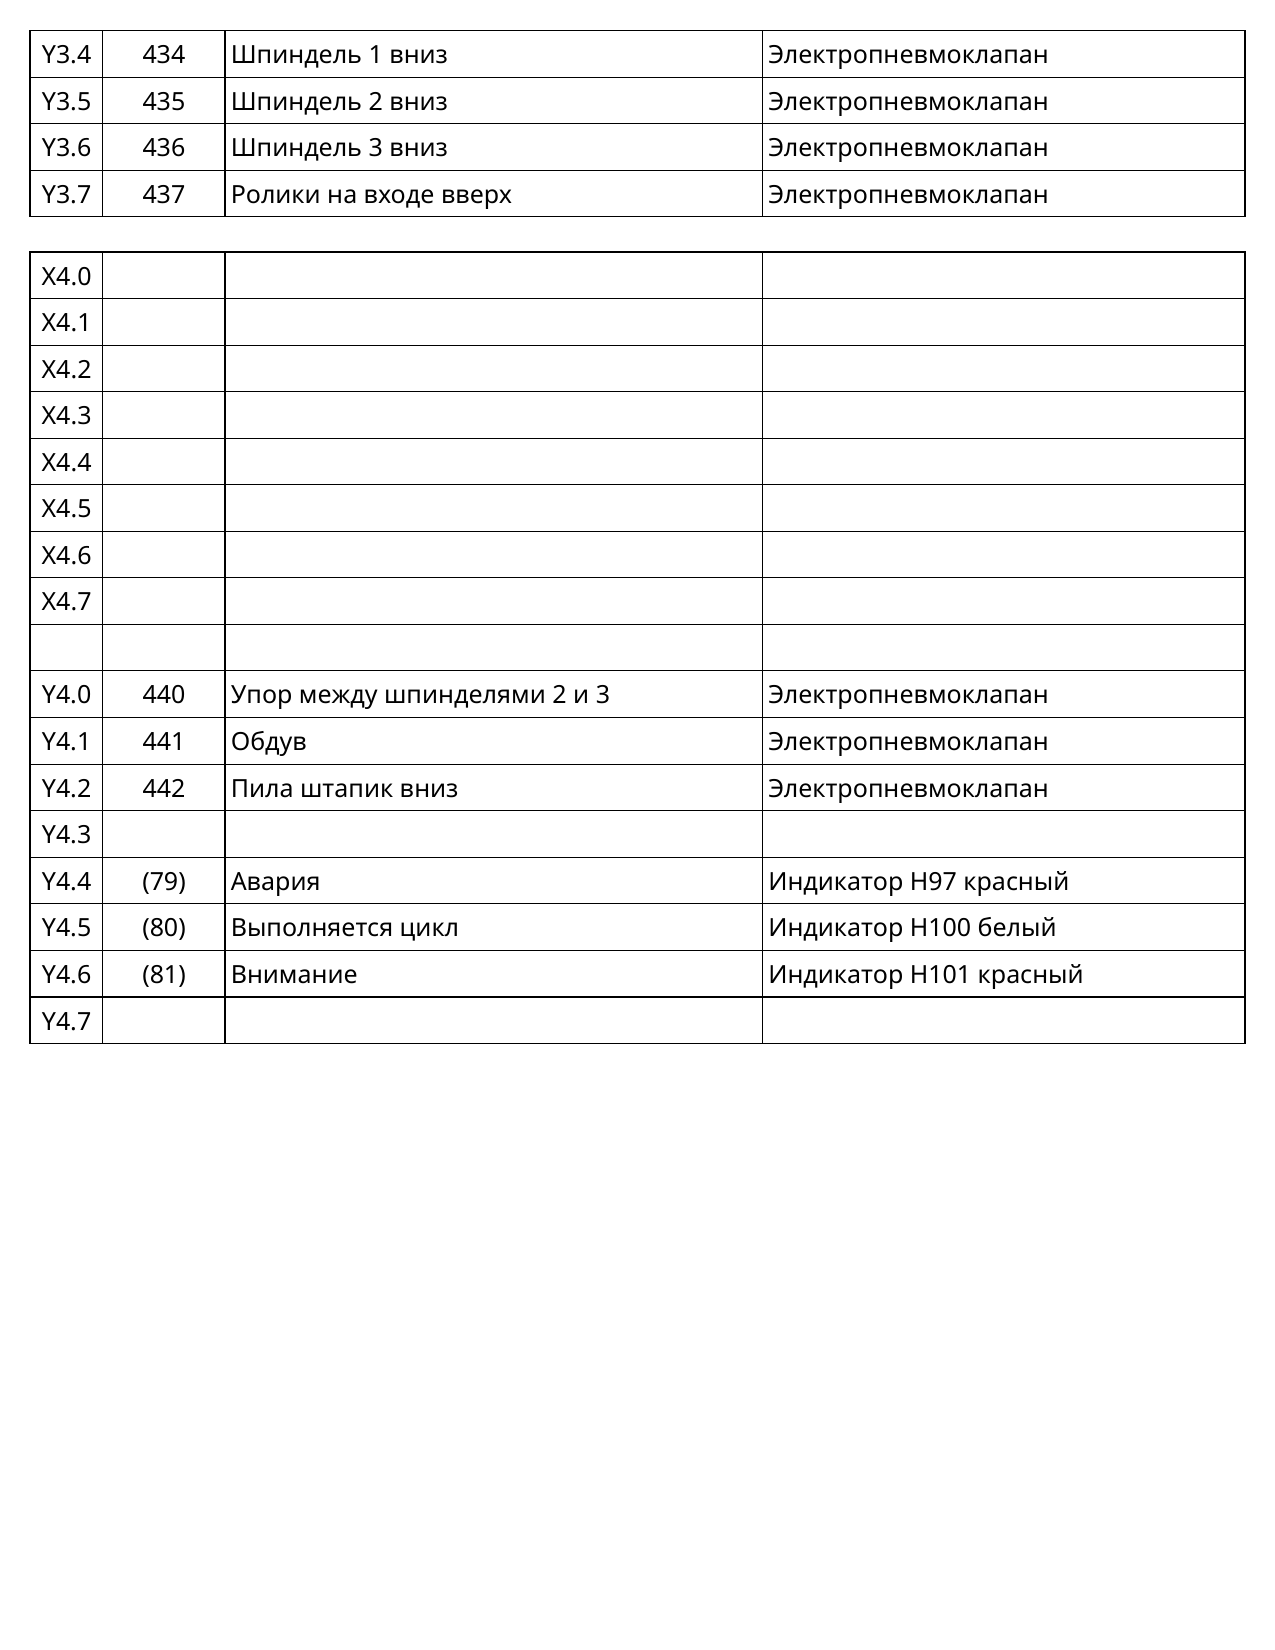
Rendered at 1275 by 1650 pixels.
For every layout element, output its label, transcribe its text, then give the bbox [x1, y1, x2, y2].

table_cell X4.1 [31, 299, 102, 344]
table_cell Y4.0 [31, 671, 102, 717]
table_cell (80) [103, 904, 224, 950]
table_cell Индикатор H101 красный [763, 951, 1244, 996]
table_cell [763, 578, 1244, 624]
table_cell [226, 811, 762, 857]
table_cell [763, 998, 1244, 1043]
table_cell Электропневмоклапан [763, 671, 1244, 717]
table_cell [763, 439, 1244, 484]
table_cell [763, 811, 1244, 857]
table_cell Пила штапик вниз [226, 765, 762, 810]
table_cell Электропневмоклапан [763, 718, 1244, 763]
table_cell Электропневмоклапан [763, 171, 1244, 216]
table_cell Y4.4 [31, 858, 102, 903]
table_cell 436 [103, 124, 224, 170]
table_cell [226, 578, 762, 624]
table_cell Y3.4 [31, 31, 102, 77]
table_cell [103, 392, 224, 438]
table_cell [31, 625, 102, 670]
table_cell [763, 346, 1244, 391]
table_cell [763, 532, 1244, 577]
table_cell 440 [103, 671, 224, 717]
table_cell Y3.6 [31, 124, 102, 170]
table_cell Y4.5 [31, 904, 102, 950]
table_cell Авария [226, 858, 762, 903]
table_cell Обдув [226, 718, 762, 763]
table_cell [226, 346, 762, 391]
table_cell 434 [103, 31, 224, 77]
table_cell [103, 811, 224, 857]
table_header [226, 253, 762, 298]
table_cell [103, 346, 224, 391]
table_cell Y3.7 [31, 171, 102, 216]
table_cell Y4.3 [31, 811, 102, 857]
table_cell Электропневмоклапан [763, 765, 1244, 810]
table_cell 442 [103, 765, 224, 810]
table_cell [763, 485, 1244, 531]
table_cell X4.4 [31, 439, 102, 484]
table_cell X4.6 [31, 532, 102, 577]
table_cell [763, 625, 1244, 670]
table_cell X4.3 [31, 392, 102, 438]
table_cell Y4.7 [31, 998, 102, 1043]
table_cell [103, 485, 224, 531]
table_cell Электропневмоклапан [763, 31, 1244, 77]
table_cell [226, 439, 762, 484]
table_cell Упор между шпинделями 2 и 3 [226, 671, 762, 717]
table_cell 437 [103, 171, 224, 216]
table_cell [226, 299, 762, 344]
table_header [103, 253, 224, 298]
table_cell Электропневмоклапан [763, 124, 1244, 170]
table_cell Y4.2 [31, 765, 102, 810]
table_cell (79) [103, 858, 224, 903]
table_cell (81) [103, 951, 224, 996]
table_cell Шпиндель 2 вниз [226, 78, 762, 123]
table_cell Ролики на входе вверх [226, 171, 762, 216]
table_cell X4.2 [31, 346, 102, 391]
table_cell Внимание [226, 951, 762, 996]
table_cell Шпиндель 1 вниз [226, 31, 762, 77]
table_cell Y4.1 [31, 718, 102, 763]
table_cell [763, 392, 1244, 438]
table_cell [103, 532, 224, 577]
table_cell Индикатор H97 красный [763, 858, 1244, 903]
table_cell Y4.6 [31, 951, 102, 996]
table_cell [763, 299, 1244, 344]
table_cell 435 [103, 78, 224, 123]
table_cell [103, 299, 224, 344]
table_cell [226, 998, 762, 1043]
table_cell [226, 392, 762, 438]
table_cell [103, 578, 224, 624]
table_cell Индикатор H100 белый [763, 904, 1244, 950]
table_cell Выполняется цикл [226, 904, 762, 950]
table_cell Y3.5 [31, 78, 102, 123]
table_cell [103, 998, 224, 1043]
table_cell X4.5 [31, 485, 102, 531]
table_header [763, 253, 1244, 298]
table_cell Шпиндель 3 вниз [226, 124, 762, 170]
table_cell [226, 532, 762, 577]
table_cell Электропневмоклапан [763, 78, 1244, 123]
table_cell 441 [103, 718, 224, 763]
table_cell [226, 485, 762, 531]
table_cell [226, 625, 762, 670]
table_cell [103, 439, 224, 484]
table_cell X4.7 [31, 578, 102, 624]
table_cell [103, 625, 224, 670]
table_header X4.0 [31, 253, 102, 298]
